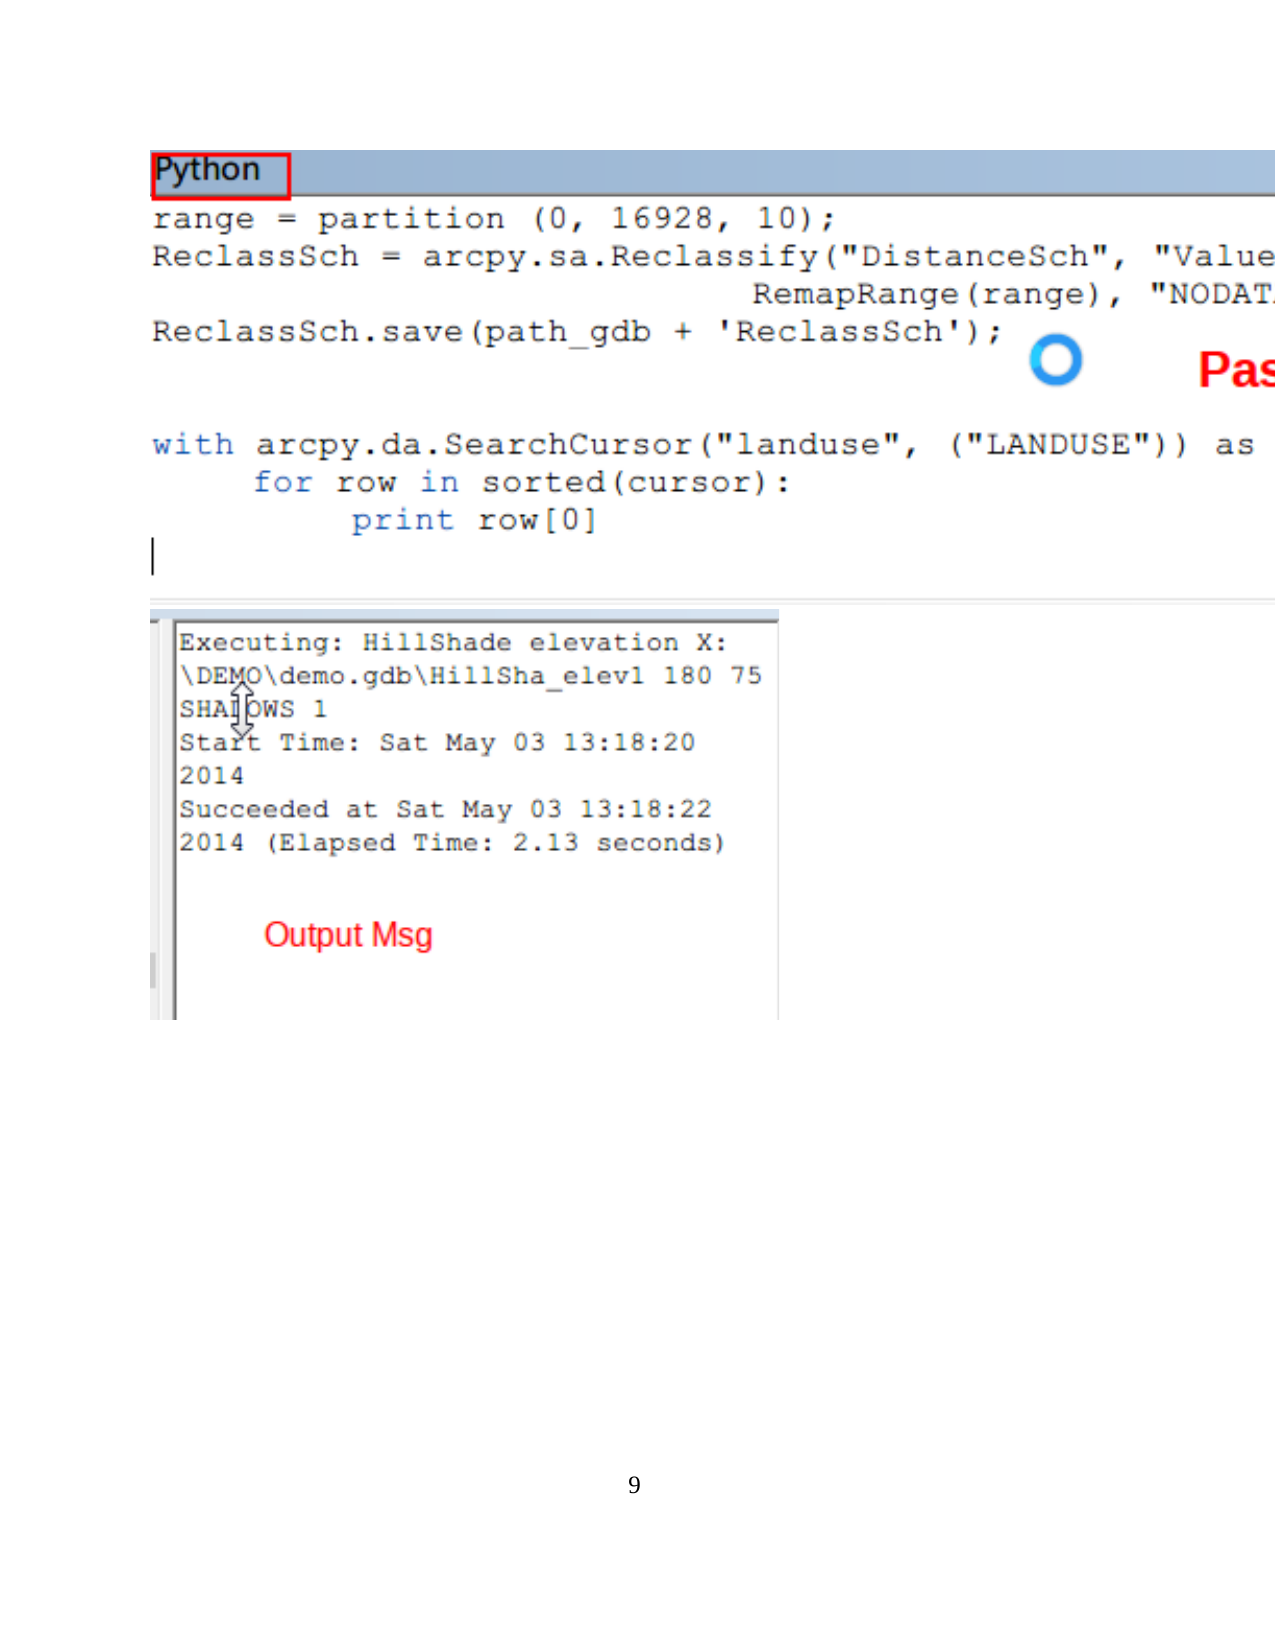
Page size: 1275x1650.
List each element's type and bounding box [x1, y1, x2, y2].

picture [150, 609, 780, 1020]
picture [150, 150, 1275, 605]
